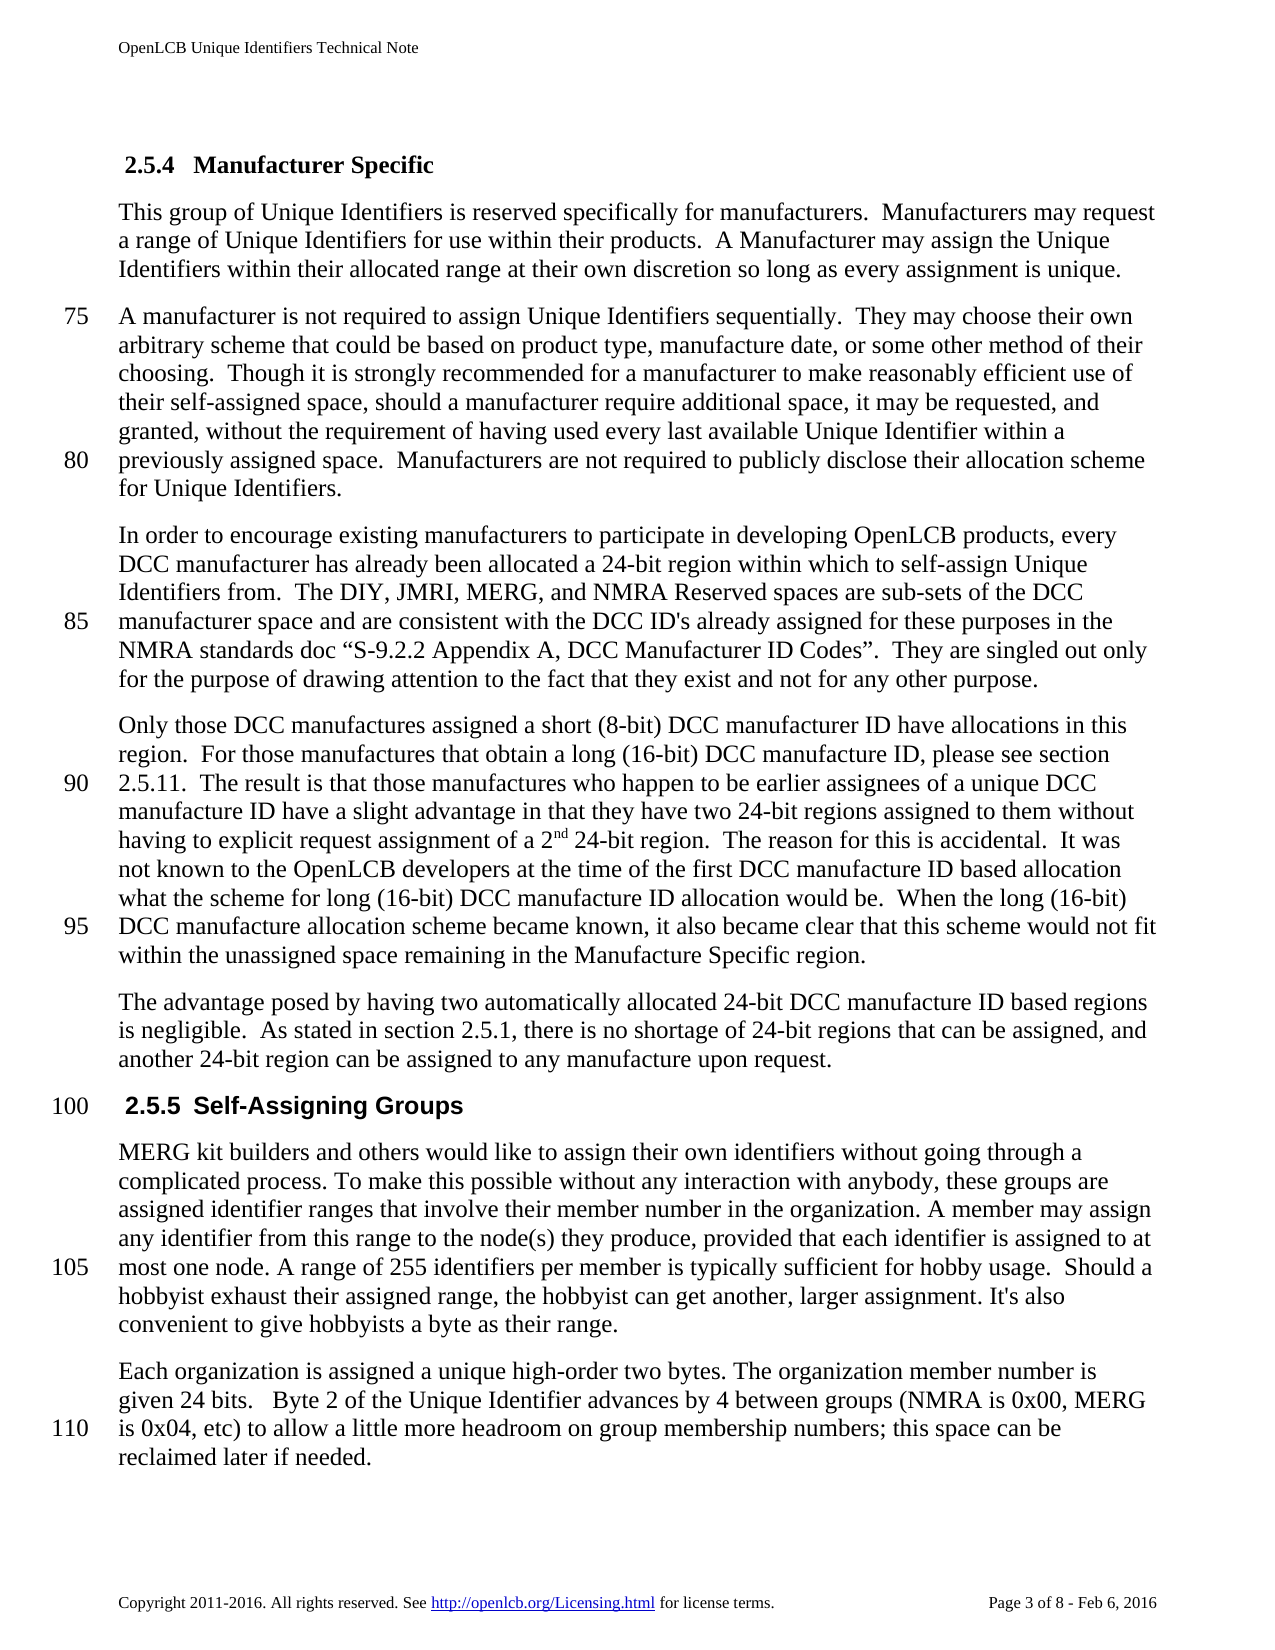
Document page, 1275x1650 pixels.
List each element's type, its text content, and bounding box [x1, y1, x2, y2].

subtitle Manufacturer Specific [118, 150, 1157, 179]
text Each organization is assigned a unique high-order two bytes. The organization member number is given 24 bits. Byte 2 of the Unique Identifier advances by 4 between groups (NMRA is 0x00, MERG is 0x04, etc) to allow a little more headroom on group membership numbers; this space can be reclaimed later if needed. [118, 1356, 1157, 1471]
text The advantage posed by having two automatically allocated 24-bit DCC manufacture ID based regions is negligible. As stated in section 2.5.1, there is no shortage of 24-bit regions that can be assigned, and another 24-bit region can be assigned to any manufacture upon request. [118, 987, 1157, 1073]
text This group of Unique Identifiers is reserved specifically for manufacturers. Manufacturers may request a range of Unique Identifiers for use within their products. A Manufacturer may assign the Unique Identifiers within their allocated range at their own discretion so long as every assignment is unique. [118, 197, 1157, 283]
text MERG kit builders and others would like to assign their own identifiers without going through a complicated process. To make this possible without any interaction with anybody, these groups are assigned identifier ranges that involve their member number in the organization. A member may assign any identifier from this range to the node(s) they produce, provided that each identifier is assigned to at most one node. A range of 255 identifiers per member is typically sufficient for hobby usage. Should a hobbyist exhaust their assigned range, the hobbyist can get another, larger assignment. It's also convenient to give hobbyists a byte as their range. [118, 1137, 1157, 1338]
text In order to encourage existing manufacturers to participate in developing OpenLCB products, every DCC manufacturer has already been allocated a 24-bit region within which to self-assign Unique Identifiers from. The DIY, JMRI, MERG, and NMRA Reserved spaces are sub-sets of the DCC manufacturer space and are consistent with the DCC ID's already assigned for these purposes in the NMRA standards doc “S-9.2.2 Appendix A, DCC Manufacturer ID Codes”. They are singled out only for the purpose of drawing attention to the fact that they exist and not for any other purpose. [118, 520, 1157, 692]
text A manufacturer is not required to assign Unique Identifiers sequentially. They may choose their own arbitrary scheme that could be based on product type, manufacture date, or some other method of their choosing. Though it is strongly recommended for a manufacturer to make reasonably efficient use of their self-assigned space, should a manufacturer require additional space, it may be requested, and granted, without the requirement of having used every last available Unique Identifier within a previously assigned space. Manufacturers are not required to publicly disclose their allocation scheme for Unique Identifiers. [118, 301, 1157, 502]
text Only those DCC manufactures assigned a short (8-bit) DCC manufacturer ID have allocations in this region. For those manufactures that obtain a long (16-bit) DCC manufacture ID, please see section 2.5.11. The result is that those manufactures who happen to be earlier assignees of a unique DCC manufacture ID have a slight advantage in that they have two 24-bit regions assigned to them without having to explicit request assignment of a 2nd 24-bit region. The reason for this is accidental. It was not known to the OpenLCB developers at the time of the first DCC manufacture ID based allocation what the scheme for long (16-bit) DCC manufacture ID allocation would be. When the long (16-bit) DCC manufacture allocation scheme became known, it also became clear that this scheme would not fit within the unassigned space remaining in the Manufacture Specific region. [118, 710, 1157, 969]
subtitle Self-Assigning Groups [118, 1091, 1157, 1119]
